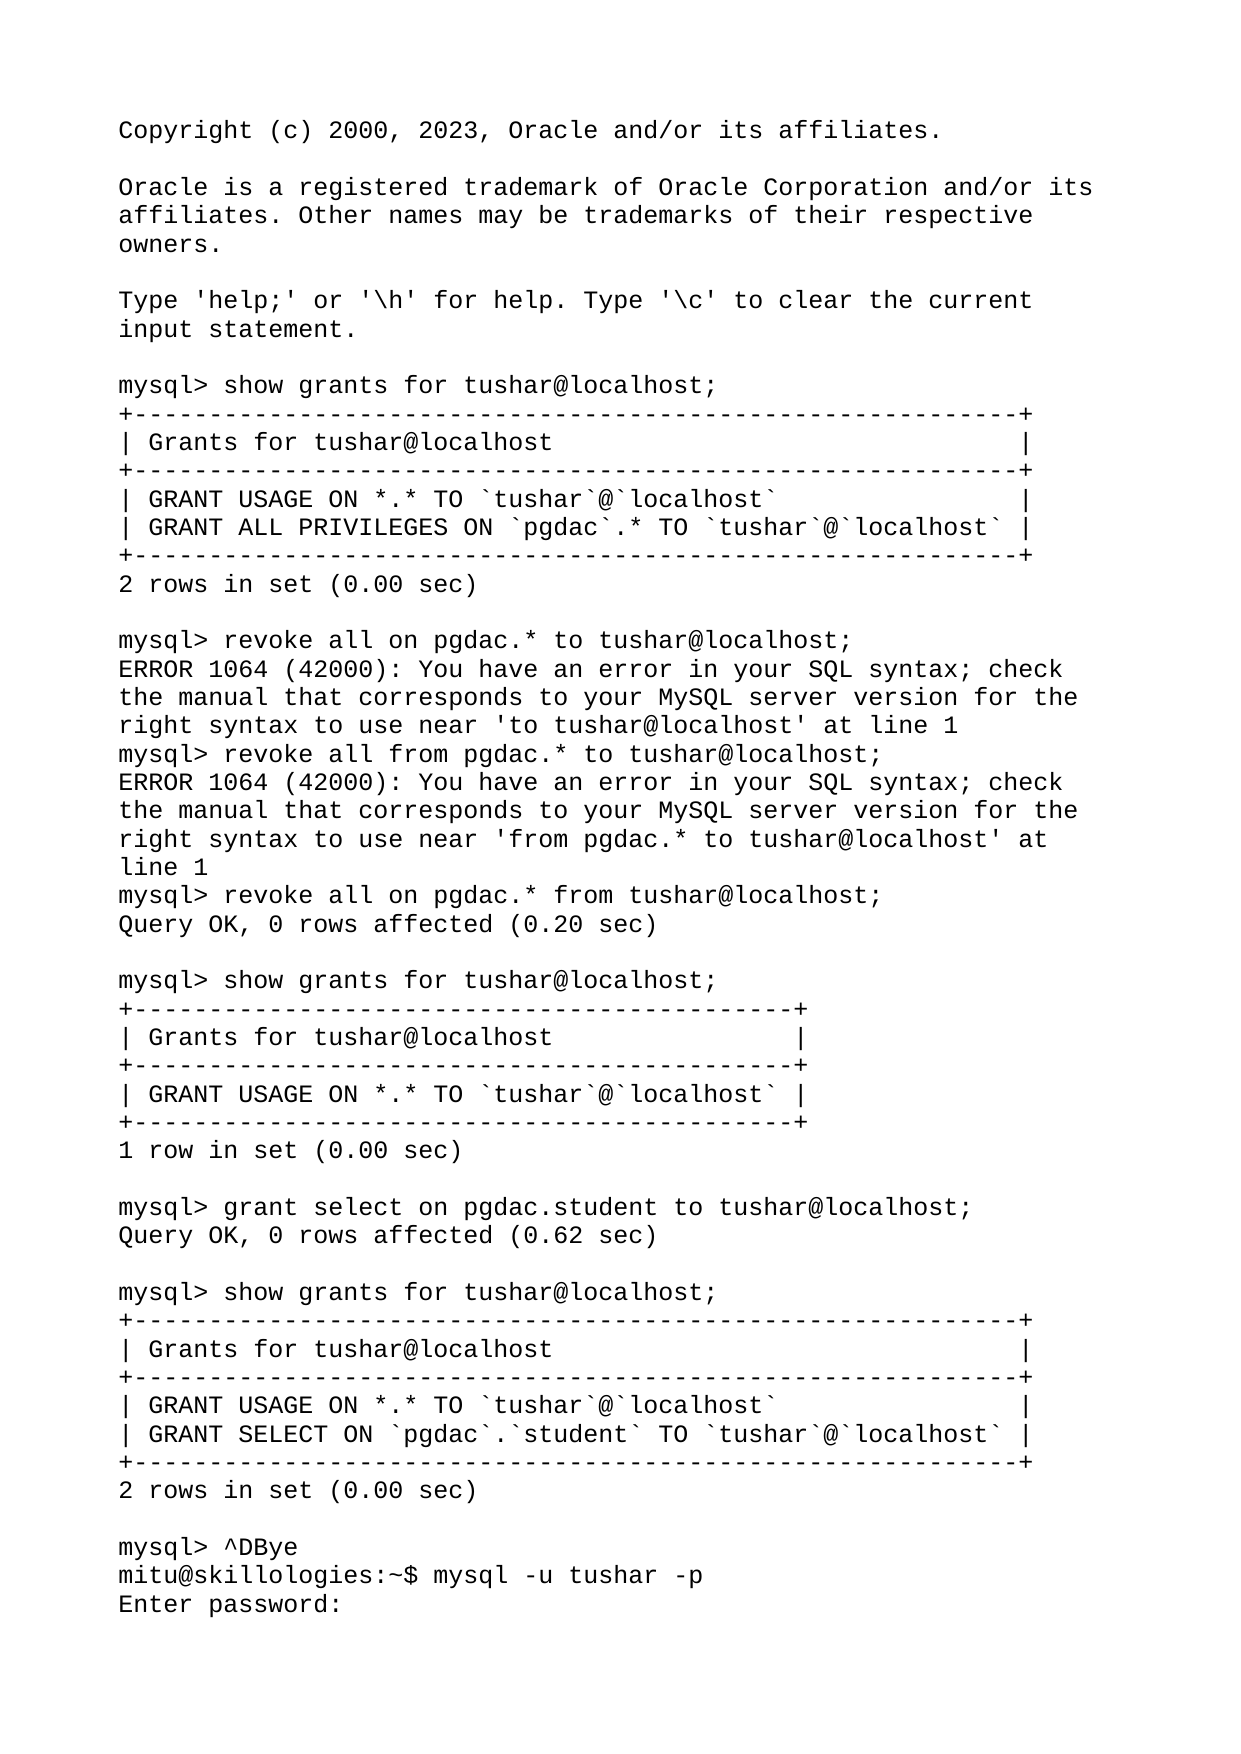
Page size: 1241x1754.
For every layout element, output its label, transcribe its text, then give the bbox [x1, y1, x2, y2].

text | GRANT USAGE ON *.* TO `tushar`@`localhost` | [118, 1393, 1122, 1421]
text | Grants for tushar@localhost | [118, 1336, 1122, 1365]
text 2 rows in set (0.00 sec) [118, 571, 1122, 600]
text mysql> revoke all on pgdac.* from tushar@localhost; [118, 883, 1122, 911]
text +--------------------------------------------+ [118, 1110, 1122, 1138]
text +-----------------------------------------------------------+ [118, 458, 1122, 486]
text +-----------------------------------------------------------+ [118, 1365, 1122, 1393]
text ERROR 1064 (42000): You have an error in your SQL syntax; check the manual that corresponds to your MySQL server version for the right syntax to use near 'from pgdac.* to tushar@localhost' at line 1 [118, 770, 1122, 883]
text owners. [118, 231, 1122, 260]
text | Grants for tushar@localhost | [118, 1025, 1122, 1053]
text Type 'help;' or '\h' for help. Type '\c' to clear the current input statement. [118, 288, 1122, 345]
text Enter password: [118, 1591, 1122, 1620]
text Query OK, 0 rows affected (0.62 sec) [118, 1223, 1122, 1251]
text +-----------------------------------------------------------+ [118, 1308, 1122, 1336]
text mysql> revoke all from pgdac.* to tushar@localhost; [118, 741, 1122, 770]
text mysql> show grants for tushar@localhost; [118, 1280, 1122, 1308]
text 1 row in set (0.00 sec) [118, 1138, 1122, 1166]
text mysql> grant select on pgdac.student to tushar@localhost; [118, 1195, 1122, 1223]
text +--------------------------------------------+ [118, 996, 1122, 1025]
text mysql> ^DBye [118, 1535, 1122, 1563]
text | GRANT USAGE ON *.* TO `tushar`@`localhost` | [118, 1081, 1122, 1110]
text | GRANT USAGE ON *.* TO `tushar`@`localhost` | [118, 486, 1122, 515]
text +-----------------------------------------------------------+ [118, 1450, 1122, 1478]
text mysql> show grants for tushar@localhost; [118, 373, 1122, 401]
text +--------------------------------------------+ [118, 1053, 1122, 1081]
text | GRANT ALL PRIVILEGES ON `pgdac`.* TO `tushar`@`localhost` | [118, 515, 1122, 543]
text | GRANT SELECT ON `pgdac`.`student` TO `tushar`@`localhost` | [118, 1421, 1122, 1450]
text +-----------------------------------------------------------+ [118, 401, 1122, 430]
text 2 rows in set (0.00 sec) [118, 1478, 1122, 1506]
text mitu@skillologies:~$ mysql -u tushar -p [118, 1563, 1122, 1591]
text ERROR 1064 (42000): You have an error in your SQL syntax; check the manual that corresponds to your MySQL server version for the right syntax to use near 'to tushar@localhost' at line 1 [118, 656, 1122, 741]
text affiliates. Other names may be trademarks of their respective [118, 203, 1122, 231]
text +-----------------------------------------------------------+ [118, 543, 1122, 571]
text mysql> show grants for tushar@localhost; [118, 968, 1122, 996]
text mysql> revoke all on pgdac.* to tushar@localhost; [118, 628, 1122, 656]
text Copyright (c) 2000, 2023, Oracle and/or its affiliates. [118, 118, 1122, 146]
text Oracle is a registered trademark of Oracle Corporation and/or its [118, 175, 1122, 203]
text | Grants for tushar@localhost | [118, 430, 1122, 458]
text Query OK, 0 rows affected (0.20 sec) [118, 911, 1122, 940]
